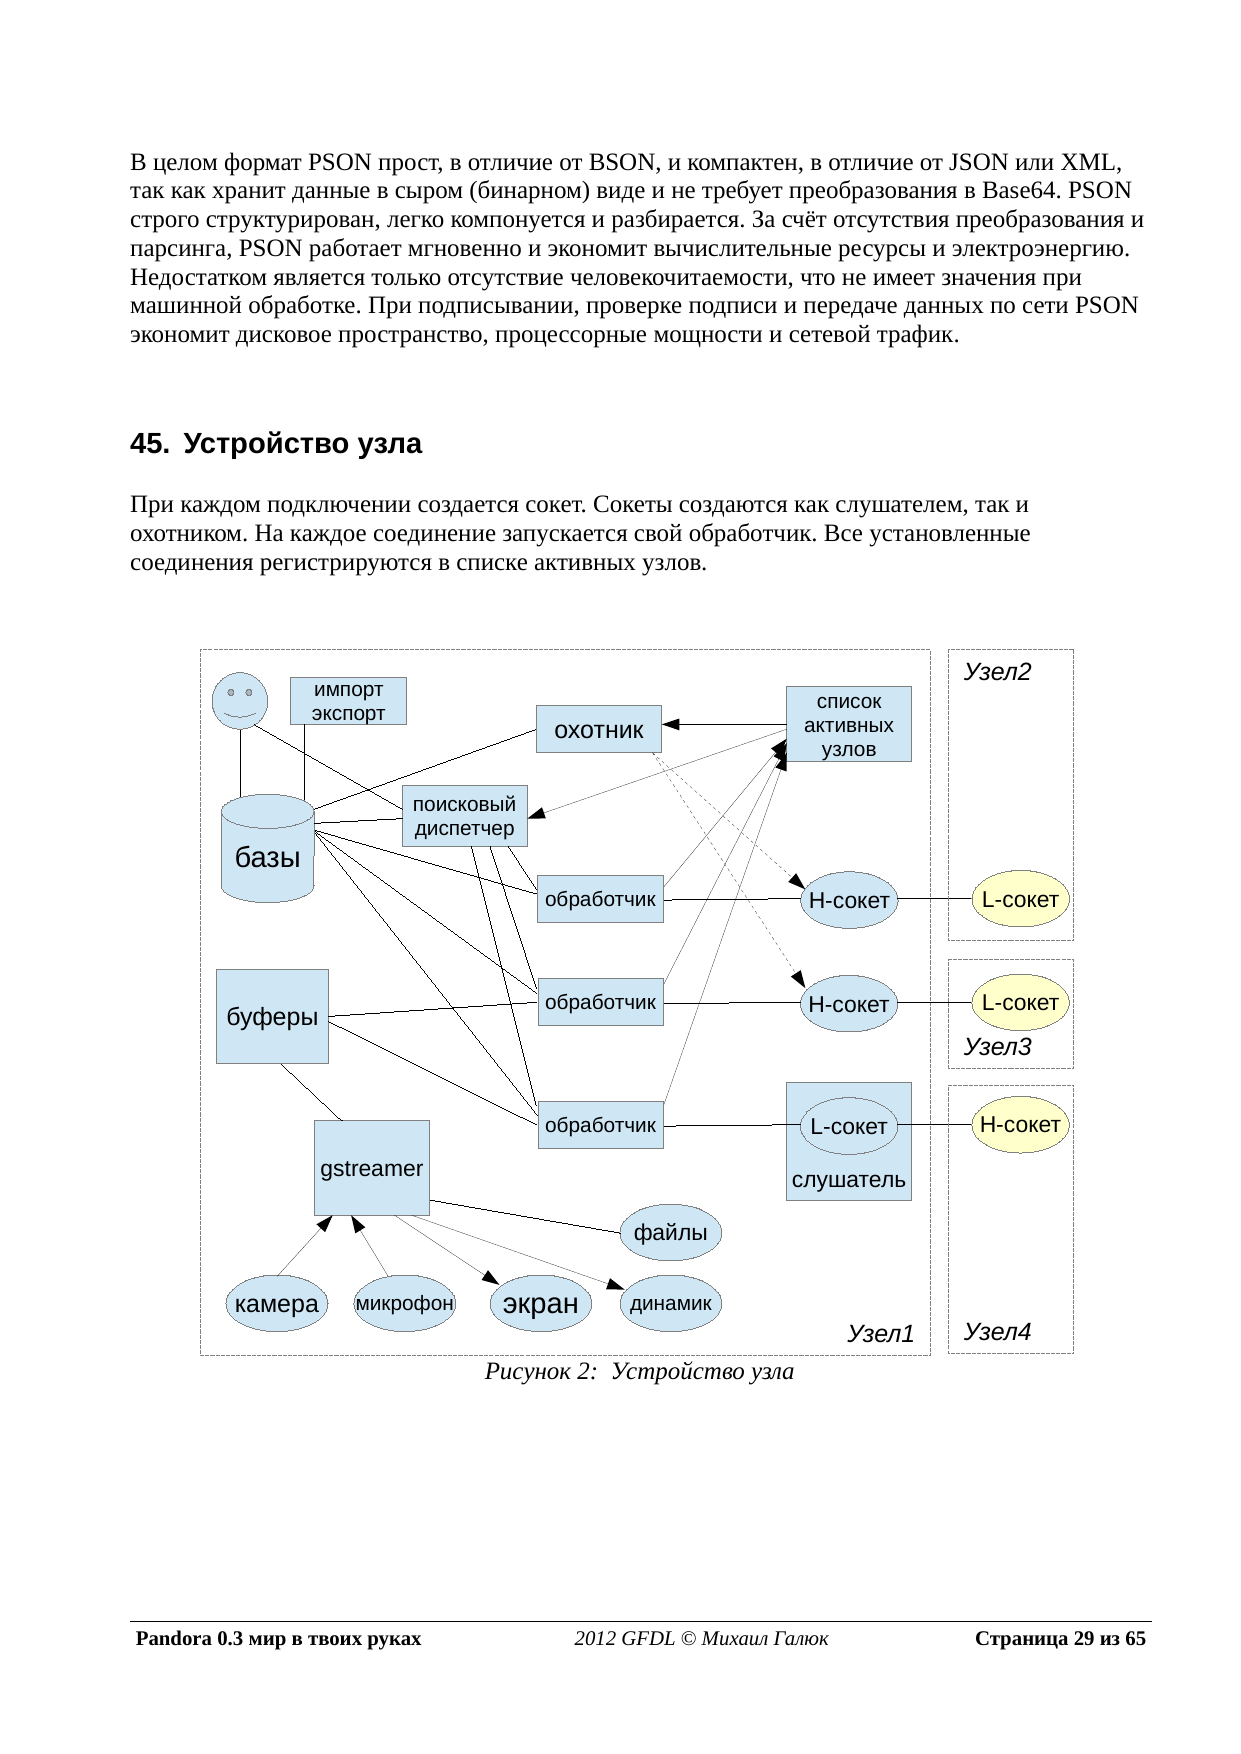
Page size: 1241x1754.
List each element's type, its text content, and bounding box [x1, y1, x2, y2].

text Рисунок 2: Устройство узла [161, 678, 1121, 1384]
subtitle Устройство узла [130, 426, 1152, 459]
text В целом формат PSON прост, в отличие от BSON, и компактен, в отличие от JSON или XML, так как хранит данные в сыром (бинарном) виде и не требует преобразования в Base64. PSON строго структурирован, легко компонуется и разбирается. За счёт отсутствия преобразования и парсинга, PSON работает мгновенно и экономит вычислительные ресурсы и электроэнергию. Недостатком является только отсутствие человекочитаемости, что не имеет значения при машинной обработке. При подписывании, проверке подписи и передаче данных по сети PSON экономит дисковое пространство, процессорные мощности и сетевой трафик. [130, 147, 1152, 348]
text При каждом подключении создается сокет. Сокеты создаются как слушателем, так и охотником. На каждое соединение запускается свой обработчик. Все установленные соединения регистрируются в списке активных узлов. [130, 489, 1152, 576]
